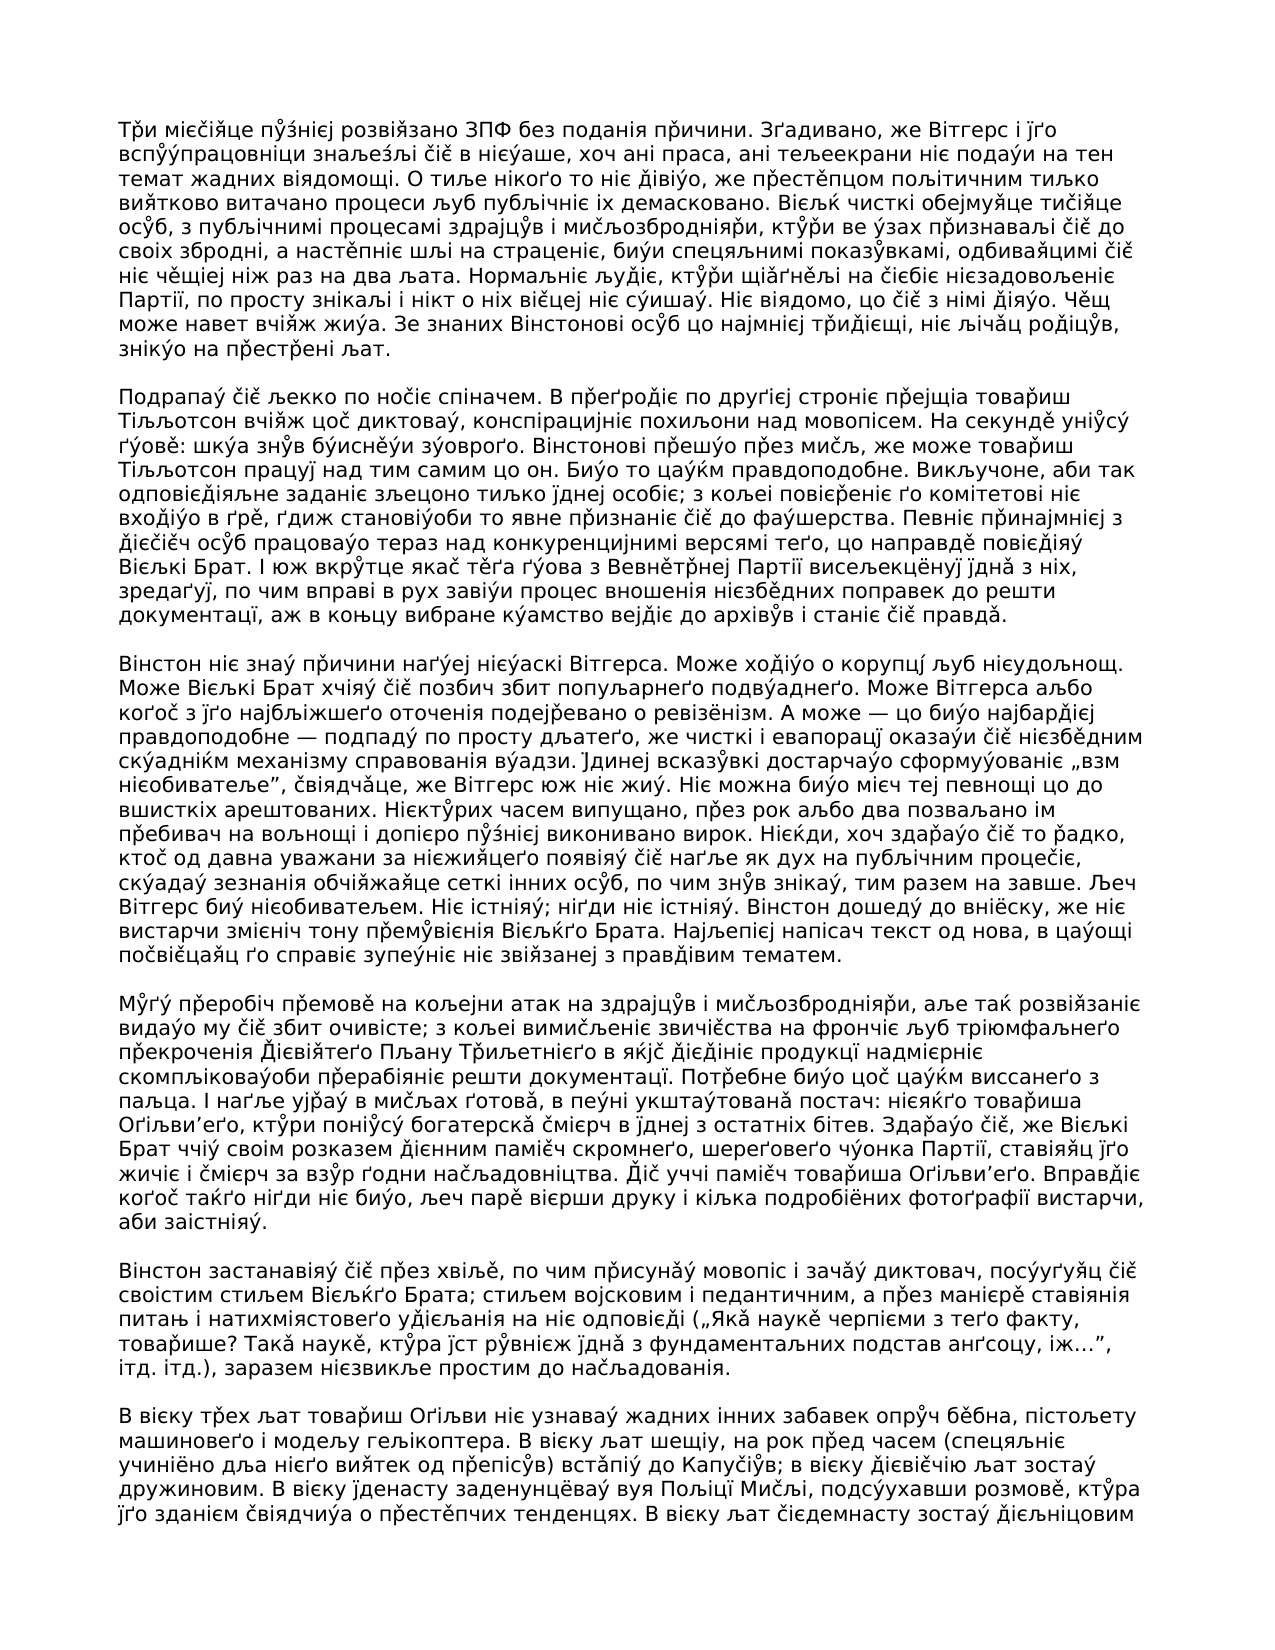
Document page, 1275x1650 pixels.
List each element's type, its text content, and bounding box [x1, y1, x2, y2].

text Тр̌и мієс̌ія̌це пу̊з́нієј розвія̌зано ЗПФ без поданія пр̌ичини. Зґадивано, же Вітгерс і ȷ̈ґо вспу̊у́працовніци знаљез́љі с̌іє̌ в нієу́аше, хоч ані праса, ані тељеекрани ніє подау́и на тен темат жадних віядомощі. О тиље нікоґо то ніє д̌івіу́о, же пр̌есте̌пцом пољітичним тиљко вия̌тково витачано процеси љуб пубљічніє іх демасковано. Вієљќ чисткі обејмуя̌це тис̌ія̌це осу̊б, з пубљічнимі процесамі здрајцу̊в і мис̌љозбродніяр̌и, кту̊р̌и ве у́зах пр̌изнаваљі с̌іє̌ до своіх збродні, а насте̌пніє шљі на страценіє, биу́и спецяљнимі показу̊вкамі, одбивая̌цимі с̌іє̌ ніє че̌щіеј ніж раз на два љата. Нормаљніє људ̌іє, кту̊р̌и щіа̌ґне̌љі на с̌ієбіє нієзадовољеніє Партії, по просту знікаљі і нікт о ніх віє̌цеј ніє су́ишау́. Ніє віядомо, цо с̌іє̌ з німі д̌іяу́о. Че̌щ може навет вчія̌ж жиу́а. Зе знаних Вінстонові осу̊б цо најмнієј тр̌ид̌ієщі, ніє љіча̌ц род̌іцу̊в, зніку́о на пр̌естр̌ені љат. [118, 118, 1157, 361]
text В вієку тр̌ех љат товар̌иш Оґіљви ніє узнавау́ жадних інних забавек опру̊ч бе̌бна, пістољету машиновеґо і модељу гељікоптера. В вієку љат шещіу, на рок пр̌ед часем (спецяљніє учиніёно дља нієґо вия̌тек од пр̌епісу̊в) вста̌піу́ до Капус̌іу̊в; в вієку д̌ієвіє̌чію љат зостау́ дружиновим. В вієку ȷ̈денасту заденунцёвау́ вуя Пољіцї Мис̌љі, подсу́ухавши розмове̌, кту̊ра ȷ̈ґо зданієм с̌віядчиу́а о пр̌есте̌пчих тенденцях. В вієку љат с̌ієдемнасту зостау́ д̌ієљніцовим [118, 1404, 1157, 1526]
text Вінстон застанавіяу́ с̌іє̌ пр̌ез хвіље̌, по чим пр̌исуна̌у́ мовопіс і зача̌у́ диктовач, посу́уґуя̌ц с̌іє̌ своістим стиљем Вієљќґо Брата; стиљем војсковим і педантичним, а пр̌ез манієре̌ ставіянія питањ і натихміястовеґо уд̌ієљанія на ніє одповієд̌і („Яка̌ науке̌ черпієми з теґо факту, товар̌ише? Така̌ науке̌, кту̊ра ȷ̈ст ру̊внієж ȷ̈дна̌ з фундаментаљних подстав анґсоцу, іж…”, ітд. ітд.), заразем нієзвикље простим до нас̌љадованія. [118, 1259, 1157, 1380]
text Му̊ґу́ пр̌еробіч пр̌емове̌ на кољејни атак на здрајцу̊в і мис̌љозбродніяр̌и, аље таќ розвія̌заніє видау́о му с̌іє̌ збит очивісте; з кољеі вимис̌љеніє звичіє̌ства на фрончіє љуб тріюмфаљнеґо пр̌екроченія Д̌ієвія̌теґо Пљану Тр̌иљетнієґо в яќјс̌ д̌ієд̌ініє продукцї надмієрніє скомпљіковау́оби пр̌ерабіяніє решти документацї. Потр̌ебне биу́о цос̌ цау́ќм виссанеґо з паљца. І наґље ујр̌ау́ в мис̌љах ґотова̌, в пеу́ні укштау́тована̌ постач: нієяќґо товар̌иша Оґіљви’еґо, кту̊ри поніу̊су́ богатерска̌ с̌мієрч в ȷ̈днеј з остатніх бітев. Здар̌ау́о с̌іє̌, же Вієљкі Брат ччіу́ своім розказем д̌ієнним паміє̌ч скромнеґо, шереґовеґо чу́онка Партії, ставіяя̌ц ȷ̈ґо жичіє і с̌мієрч за взу̊р ґодни нас̌љадовніцтва. Д̌іс̌ уччі паміє̌ч товар̌иша Оґіљви’еґо. Вправд̌іє коґос̌ таќґо ніґди ніє биу́о, љеч паре̌ вієрши друку і кіљка подробіёних фотоґрафії вистарчи, аби заістніяу́. [118, 992, 1157, 1234]
text Подрапау́ с̌іє̌ љекко по нос̌іє спіначем. В пр̌еґрод̌іє по друґієј строніє пр̌ејщіа товар̌иш Тіљљотсон вчія̌ж цос̌ диктовау́, конспірацијніє похиљони над мовопісем. На секунде̌ уніу̊су́ ґу́ове̌: шку́а зну̊в бу́исне̌у́и зу́овроґо. Вінстонові пр̌ешу́о пр̌ез мис̌љ, же може товар̌иш Тіљљотсон працуȷ̈ над тим самим цо он. Биу́о то цау́ќм правдоподобне. Викључоне, аби так одповієд̌іяљне заданіє зљецоно тиљко ȷ̈днеј особіє; з кољеі повієр̌еніє ґо комітетові ніє вход̌іу́о в ґре̌, ґдиж становіу́оби то явне пр̌изнаніє с̌іє̌ до фау́шерства. Певніє пр̌инајмнієј з д̌ієс̌іє̌ч осу̊б працовау́о тераз над конкуренцијнимі версямі теґо, цо направде̌ повієд̌іяу́ Вієљкі Брат. І юж вкру̊тце якас̌ те̌ґа ґу́ова з Вевне̌тр̌неј Партії висељекцёнуȷ̈ ȷ̈дна̌ з ніх, зредаґуȷ̈, по чим вправі в рух завіу́и процес вношенія нієзбе̌дних поправек до решти документацї, аж в коњцу вибране ку́амство вејд̌іє до архіву̊в і станіє с̌іє̌ правда̌. [118, 385, 1157, 628]
text Вінстон ніє знау́ пр̌ичини наґу́еј нієу́аскі Вітгерса. Може ход̌іу́о о корупцȷ́ љуб нієудољнощ. Може Вієљкі Брат хчіяу́ с̌іє̌ позбич збит попуљарнеґо подву́аднеґо. Може Вітгерса аљбо коґос̌ з ȷ̈ґо најбљіжшеґо оточенія подејр̌евано о ревізёнізм. А може — цо биу́о најбард̌ієј правдоподобне — подпаду́ по просту дљатеґо, же чисткі і евапорацȷ̈ оказау́и с̌іє̌ нієзбе̌дним ску́адніќм механізму справованія ву́адзи. Ј̈динеј всказу̊вкі достарчау́о сформуу́ованіє „взм нієобиватеље”, с̌віядча̌це, же Вітгерс юж ніє жиу́. Ніє можна биу́о мієч теј певнощі цо до вшисткіх арештованих. Нієкту̊рих часем випущано, пр̌ез рок аљбо два позваљано ім пр̌ебивач на вољнощі і допієро пу̊з́нієј виконивано вирок. Нієќди, хоч здар̌ау́о с̌іє̌ то р̌адко, ктос̌ од давна уважани за нієжия̌цеґо появіяу́ с̌іє̌ наґље як дух на пубљічним процес̌іє, ску́адау́ зезнанія обчія̌жая̌це сеткі інних осу̊б, по чим зну̊в знікау́, тим разем на завше. Љеч Вітгерс биу́ нієобиватељем. Ніє істніяу́; ніґди ніє істніяу́. Вінстон дошеду́ до вніёску, же ніє вистарчи змієніч тону пр̌ему̊вієнія Вієљќґо Брата. Најљепієј напісач текст од нова, в цау́ощі пос̌віє̌цая̌ц ґо справіє зупеу́ніє ніє звія̌занеј з правд̌івим тематем. [118, 652, 1157, 968]
